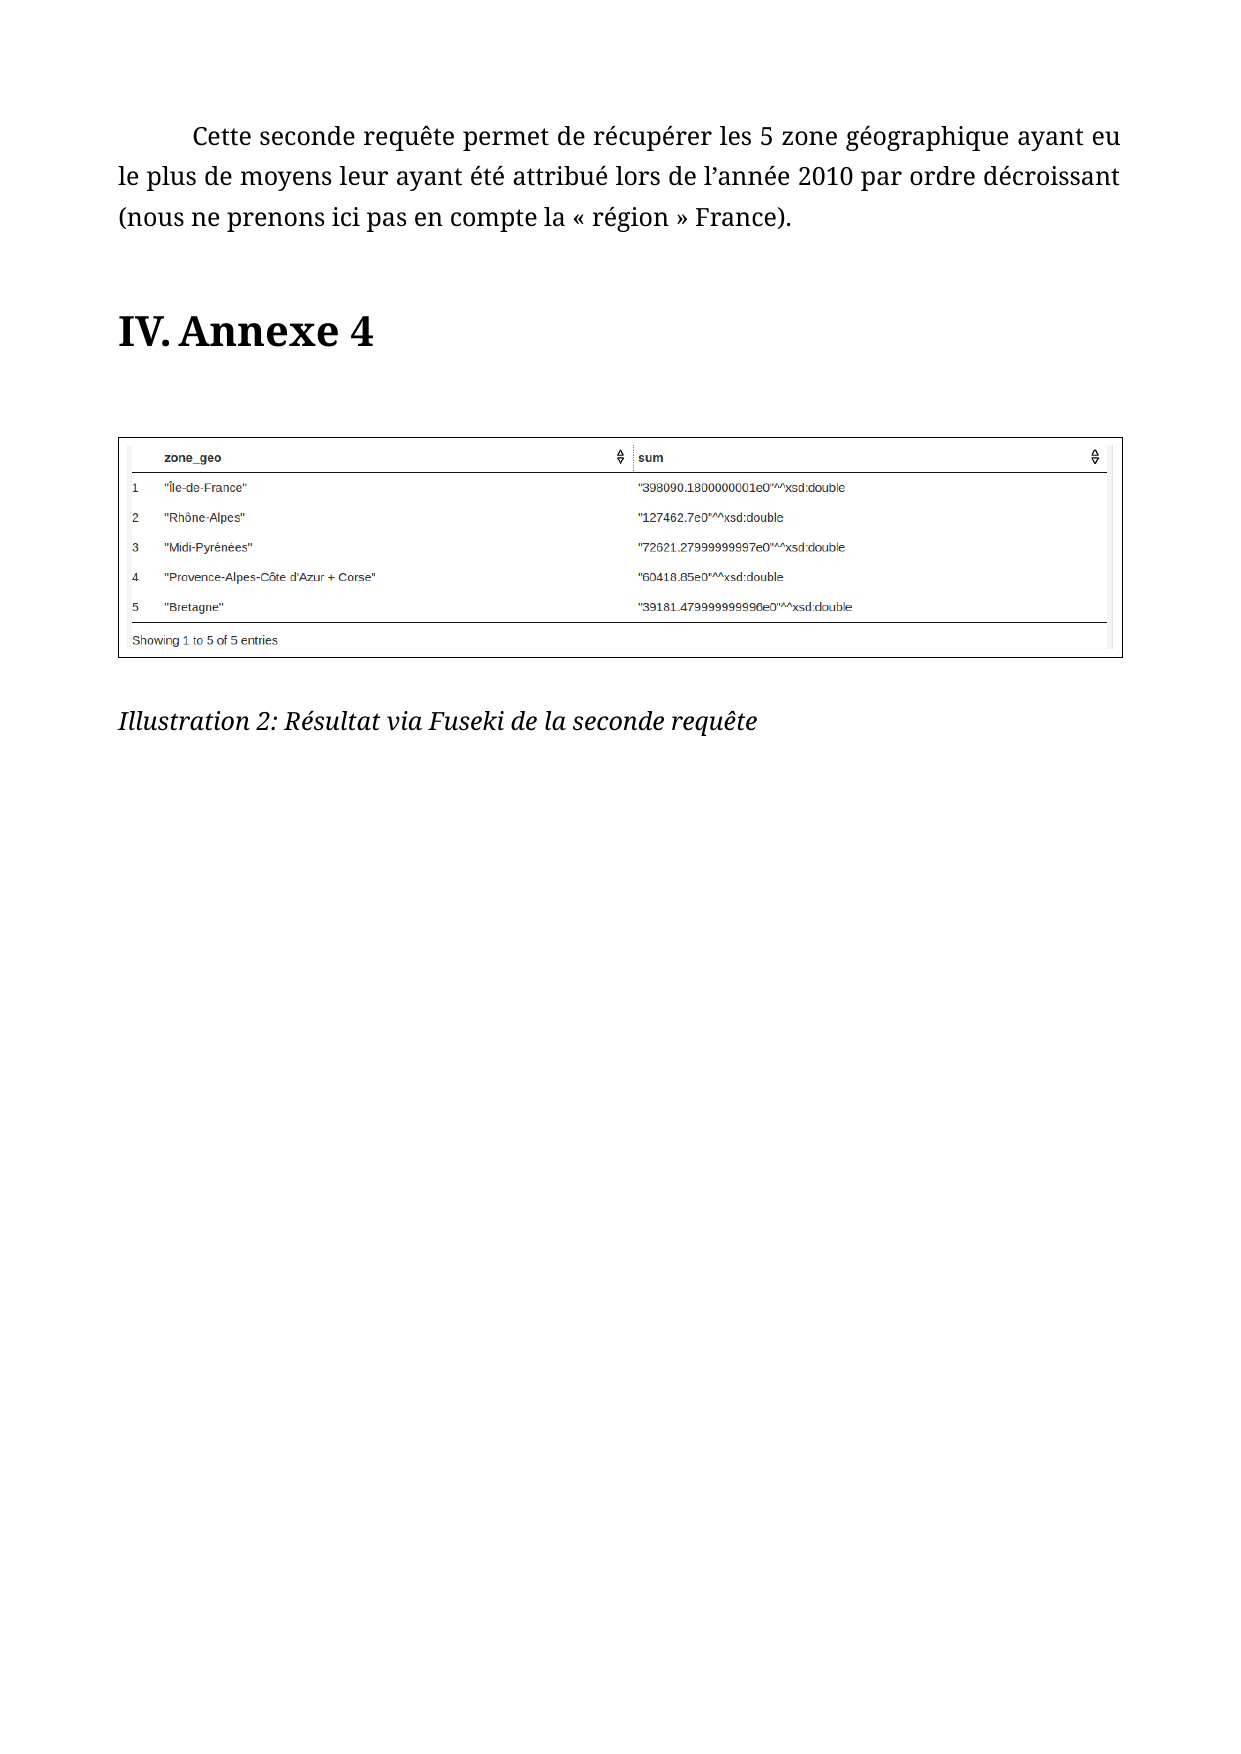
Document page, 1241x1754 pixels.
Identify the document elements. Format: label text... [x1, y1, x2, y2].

picture [127, 445, 1114, 649]
text Illustration 2: Résultat via Fuseki de la seconde requête [118, 658, 1122, 737]
text [119, 438, 1122, 657]
text Cette seconde requête permet de récupérer les 5 zone géographique ayant eu le plus de moyens leur ayant été attribué lors de l’année 2010 par ordre décroissant (nous ne prenons ici pas en compte la « région » France). [118, 118, 1122, 234]
subtitle Annexe 4 [118, 302, 1122, 359]
text [118, 425, 1122, 437]
